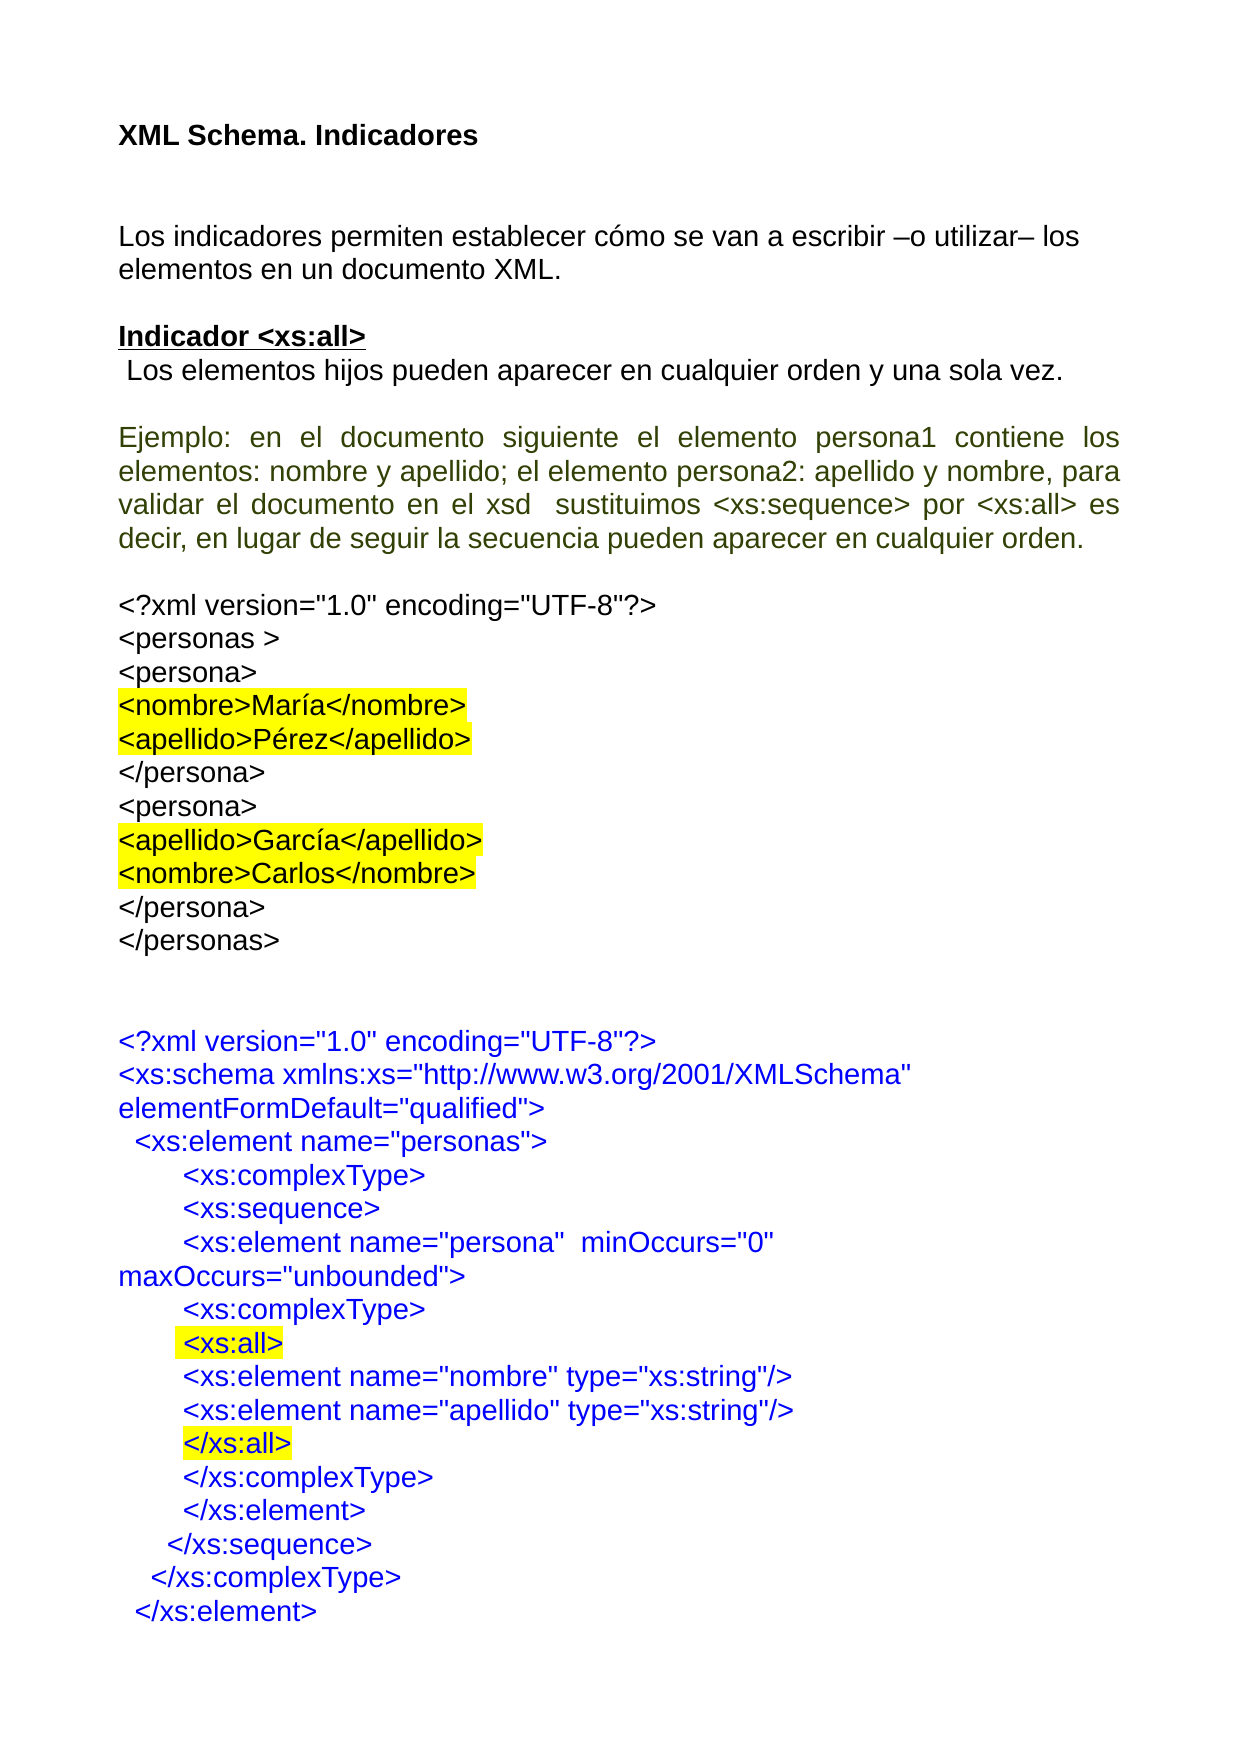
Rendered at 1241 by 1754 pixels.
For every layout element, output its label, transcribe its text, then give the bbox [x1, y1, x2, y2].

text <xs:element name="nombre" type="xs:string"/> [118, 1359, 1122, 1393]
text Ejemplo: en el documento siguiente el elemento persona1 contiene los elementos: nombre y apellido; el elemento persona2: apellido y nombre, para validar el documento en el xsd sustituimos <xs:sequence> por <xs:all> es decir, en lugar de seguir la secuencia pueden aparecer en cualquier orden. [118, 420, 1122, 554]
text <persona> [118, 655, 1122, 688]
text <nombre>María</nombre> [118, 688, 1122, 722]
text <xs:element name="apellido" type="xs:string"/> [118, 1393, 1122, 1426]
text <apellido>Pérez</apellido> [118, 722, 1122, 755]
text <apellido>García</apellido> [118, 822, 1122, 856]
text <?xml version="1.0" encoding="UTF-8"?> [118, 588, 1122, 621]
text Los indicadores permiten establecer cómo se van a escribir –o utilizar– los elementos en un documento XML. [118, 219, 1122, 286]
text <xs:complexType> [118, 1292, 1122, 1326]
text <xs:element name="personas"> [118, 1124, 1122, 1158]
text </persona> [118, 755, 1122, 789]
text <xs:schema xmlns:xs="http://www.w3.org/2001/XMLSchema" elementFormDefault="qualified"> [118, 1057, 1122, 1124]
text </personas> [118, 923, 1122, 957]
text <xs:sequence> [118, 1191, 1122, 1225]
text Indicador <xs:all> [118, 319, 1122, 353]
text </xs:sequence> [118, 1527, 1122, 1560]
text </xs:element> [118, 1493, 1122, 1527]
text Los elementos hijos pueden aparecer en cualquier orden y una sola vez. [118, 353, 1122, 386]
text </persona> [118, 889, 1122, 923]
text </xs:element> [118, 1594, 1122, 1627]
text </xs:complexType> [118, 1560, 1122, 1594]
text <xs:element name="persona" minOccurs="0" maxOccurs="unbounded"> [118, 1225, 1122, 1292]
text <persona> [118, 789, 1122, 822]
text </xs:all> [118, 1426, 1122, 1460]
text <xs:complexType> [118, 1158, 1122, 1191]
text XML Schema. Indicadores [118, 118, 1122, 152]
text <xs:all> [118, 1326, 1122, 1359]
text <personas > [118, 621, 1122, 655]
text </xs:complexType> [118, 1460, 1122, 1493]
text <nombre>Carlos</nombre> [118, 856, 1122, 889]
text <?xml version="1.0" encoding="UTF-8"?> [118, 1024, 1122, 1057]
